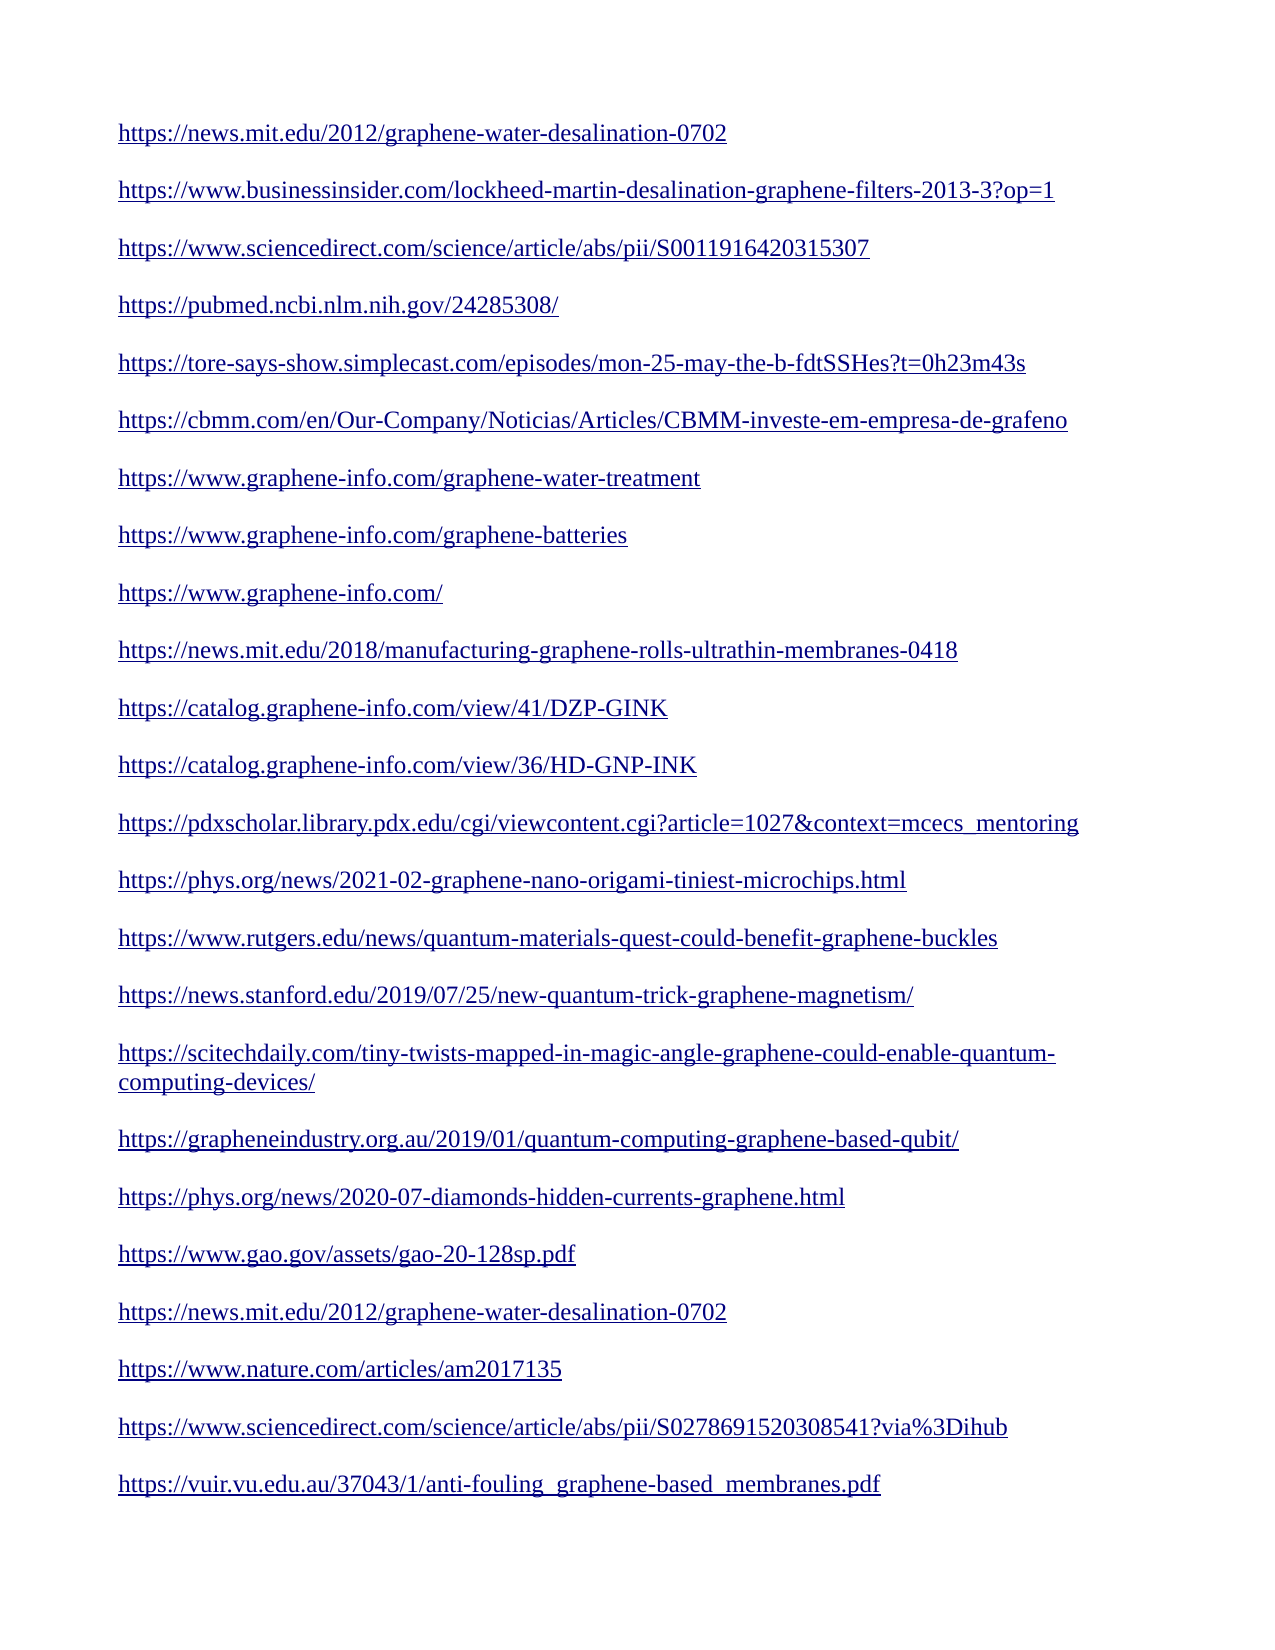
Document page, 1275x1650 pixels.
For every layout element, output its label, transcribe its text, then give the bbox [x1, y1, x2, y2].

text https://news.mit.edu/2012/graphene-water-desalination-0702 [118, 1297, 1157, 1326]
text https://catalog.graphene-info.com/view/41/DZP-GINK [118, 693, 1157, 722]
text https://phys.org/news/2020-07-diamonds-hidden-currents-graphene.html [118, 1182, 1157, 1211]
text https://news.stanford.edu/2019/07/25/new-quantum-trick-graphene-magnetism/ [118, 981, 1157, 1009]
text https://news.mit.edu/2012/graphene-water-desalination-0702 [118, 118, 1157, 147]
text https://www.rutgers.edu/news/quantum-materials-quest-could-benefit-graphene-buckles [118, 923, 1157, 952]
text https://www.gao.gov/assets/gao-20-128sp.pdf [118, 1239, 1157, 1268]
text https://pdxscholar.library.pdx.edu/cgi/viewcontent.cgi?article=1027&context=mcecs_mentoring [118, 808, 1157, 837]
text https://www.sciencedirect.com/science/article/abs/pii/S0011916420315307 [118, 233, 1157, 262]
text https://vuir.vu.edu.au/37043/1/anti-fouling_graphene-based_membranes.pdf [118, 1469, 1157, 1498]
text https://catalog.graphene-info.com/view/36/HD-GNP-INK [118, 751, 1157, 779]
text https://news.mit.edu/2018/manufacturing-graphene-rolls-ultrathin-membranes-0418 [118, 636, 1157, 664]
text https://pubmed.ncbi.nlm.nih.gov/24285308/ [118, 291, 1157, 319]
text https://scitechdaily.com/tiny-twists-mapped-in-magic-angle-graphene-could-enable-quantum-computing-devices/ [118, 1038, 1157, 1096]
text https://www.graphene-info.com/ [118, 578, 1157, 607]
text https://cbmm.com/en/Our-Company/Noticias/Articles/CBMM-investe-em-empresa-de-grafeno [118, 406, 1157, 434]
text https://www.graphene-info.com/graphene-water-treatment [118, 463, 1157, 492]
text https://grapheneindustry.org.au/2019/01/quantum-computing-graphene-based-qubit/ [118, 1124, 1157, 1153]
text https://tore-says-show.simplecast.com/episodes/mon-25-may-the-b-fdtSSHes?t=0h23m43s [118, 348, 1157, 377]
text https://www.graphene-info.com/graphene-batteries [118, 521, 1157, 549]
text https://www.nature.com/articles/am2017135 [118, 1354, 1157, 1383]
text https://www.businessinsider.com/lockheed-martin-desalination-graphene-filters-2013-3?op=1 [118, 176, 1157, 204]
text https://www.sciencedirect.com/science/article/abs/pii/S0278691520308541?via%3Dihub [118, 1412, 1157, 1441]
text https://phys.org/news/2021-02-graphene-nano-origami-tiniest-microchips.html [118, 866, 1157, 894]
